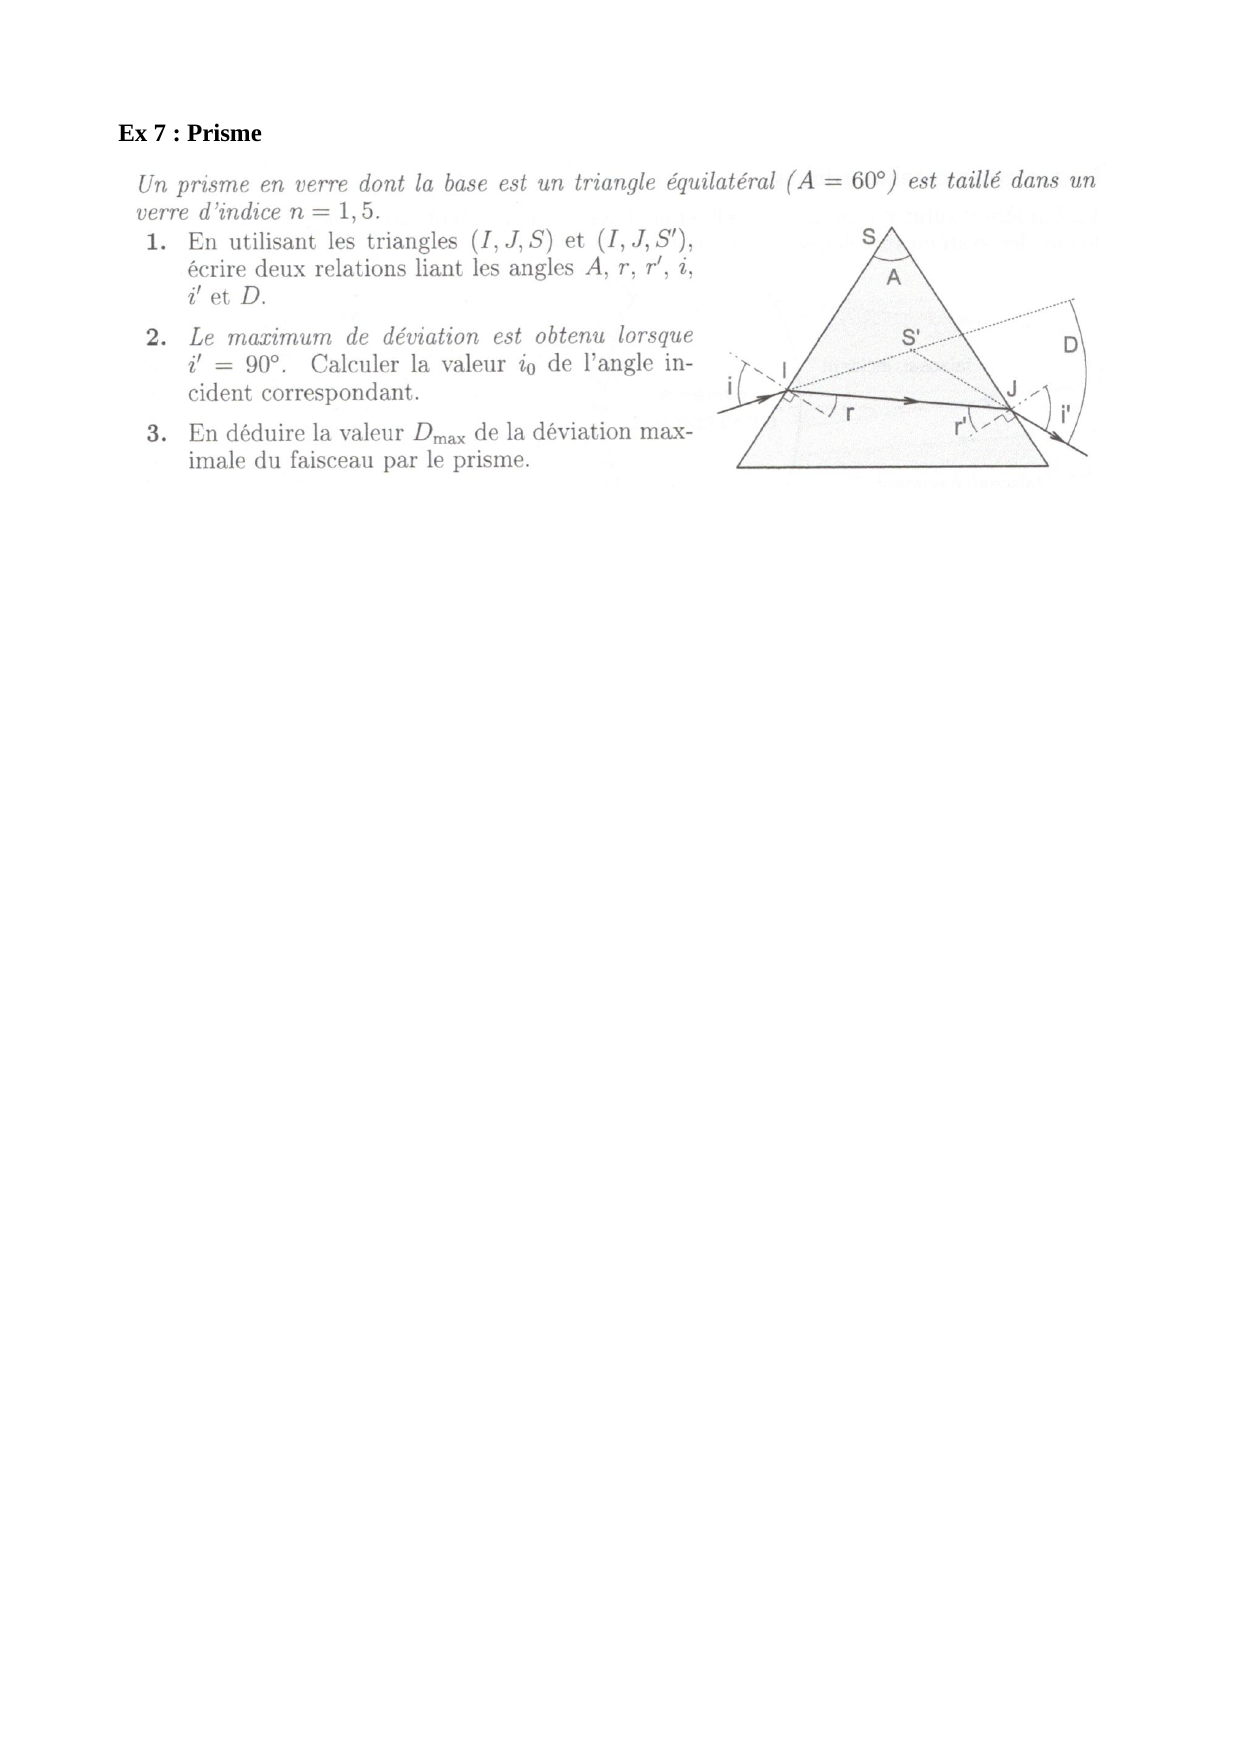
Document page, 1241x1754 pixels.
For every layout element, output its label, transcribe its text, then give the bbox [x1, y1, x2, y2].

text Ex 7 : Prisme [118, 118, 1122, 147]
